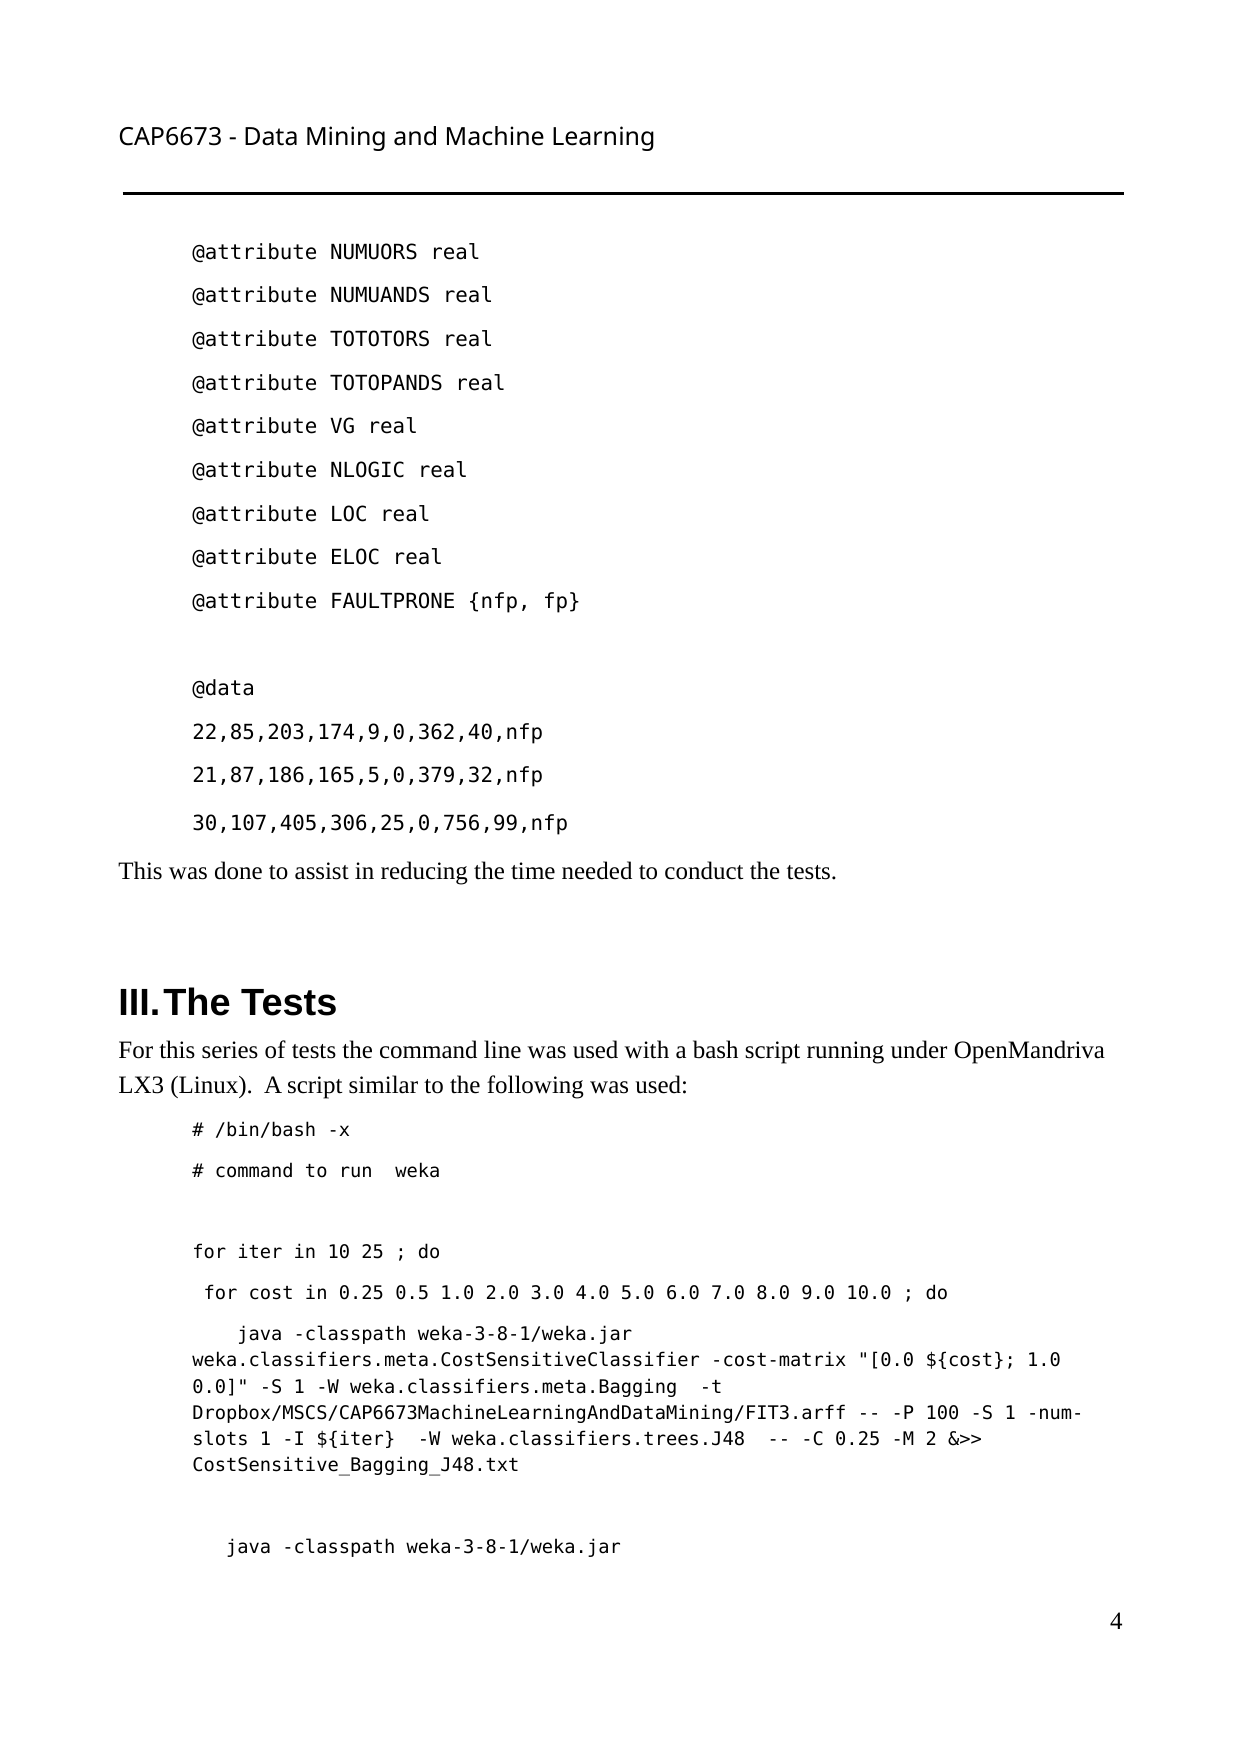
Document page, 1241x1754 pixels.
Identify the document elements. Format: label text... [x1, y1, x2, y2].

text @attribute TOTOTORS real [192, 327, 1122, 351]
text java -classpath weka-3-8-1/weka.jar weka.classifiers.meta.CostSensitiveClassifier -cost-matrix "[0.0 ${cost}; 1.0 0.0]" -S 1 -W weka.classifiers.meta.Bagging -t Dropbox/MSCS/CAP6673MachineLearningAndDataMining/FIT3.arff -- -P 100 -S 1 -num-slots 1 -I ${iter} -W weka.classifiers.trees.J48 -- -C 0.25 -M 2 &>> CostSensitive_Bagging_J48.txt [192, 1323, 1122, 1476]
text @attribute NLOGIC real [192, 458, 1122, 482]
text @attribute TOTOPANDS real [192, 371, 1122, 395]
text for iter in 10 25 ; do [192, 1241, 1122, 1263]
text This was done to assist in reducing the time needed to conduct the tests. [118, 856, 1122, 885]
text @attribute NUMUANDS real [192, 283, 1122, 308]
text @attribute NUMUORS real [192, 240, 1122, 264]
subtitle The Tests [118, 979, 1122, 1023]
text java -classpath weka-3-8-1/weka.jar [192, 1536, 1122, 1558]
text For this series of tests the command line was used with a bash script running under OpenMandriva LX3 (Linux). A script similar to the following was used: [118, 1035, 1122, 1099]
text @attribute FAULTPRONE {nfp, fp} [192, 589, 1122, 613]
text 22,85,203,174,9,0,362,40,nfp [192, 720, 1122, 744]
text @attribute VG real [192, 414, 1122, 438]
text 21,87,186,165,5,0,379,32,nfp [192, 763, 1122, 788]
text 30,107,405,306,25,0,756,99,nfp [192, 807, 1122, 836]
text @attribute ELOC real [192, 545, 1122, 569]
text # command to run weka [192, 1160, 1122, 1182]
text # /bin/bash -x [192, 1119, 1122, 1141]
text for cost in 0.25 0.5 1.0 2.0 3.0 4.0 5.0 6.0 7.0 8.0 9.0 10.0 ; do [192, 1282, 1122, 1304]
text @data [192, 676, 1122, 700]
text @attribute LOC real [192, 502, 1122, 526]
